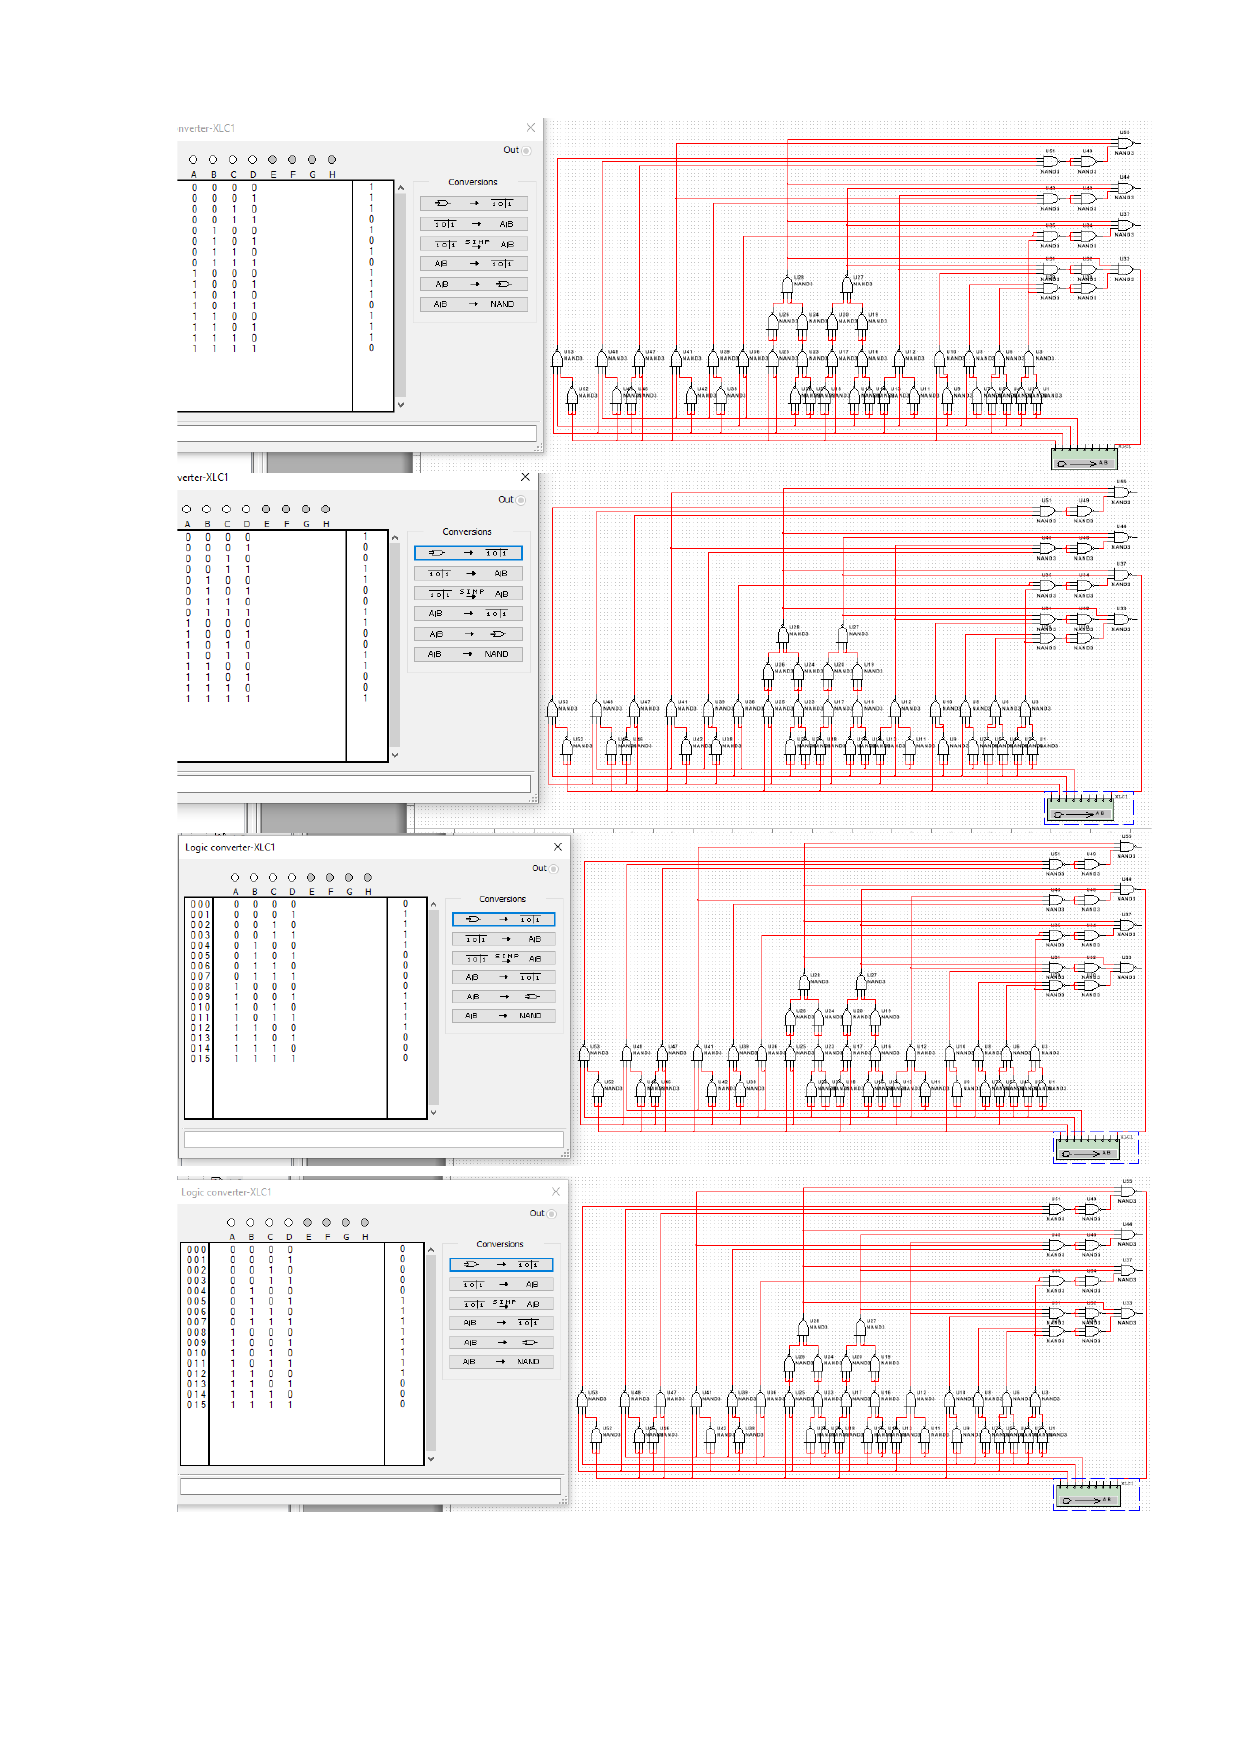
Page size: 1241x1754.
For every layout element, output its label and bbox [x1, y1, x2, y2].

picture [177, 1176, 1152, 1512]
picture [177, 118, 1152, 1166]
